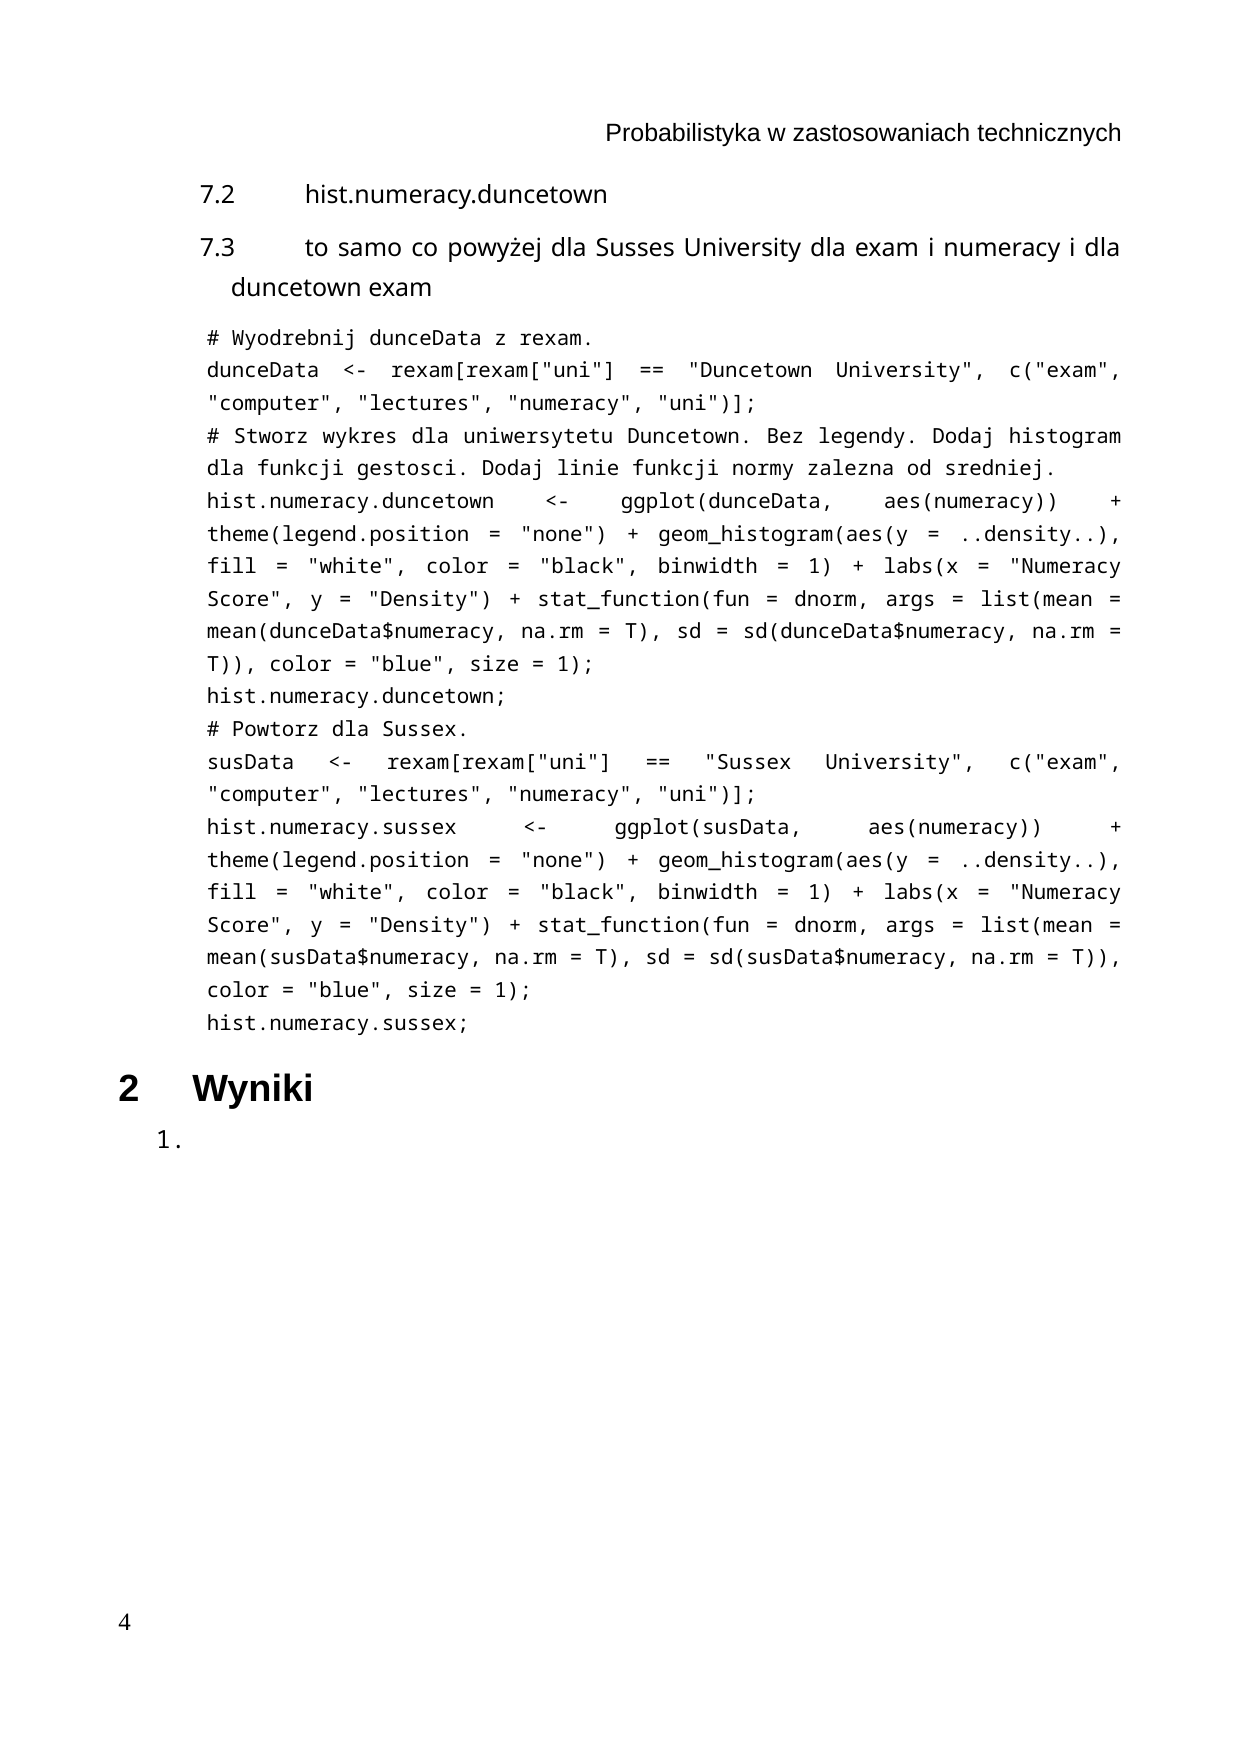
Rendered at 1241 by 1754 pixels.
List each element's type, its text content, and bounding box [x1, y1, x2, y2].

text # Wyodrebnij dunceData z rexam. [207, 323, 1122, 351]
text hist.numeracy.duncetown; [207, 682, 1122, 710]
list hist.numeracy.duncetown [193, 176, 1122, 210]
text # Powtorz dla Sussex. [207, 714, 1122, 743]
list to samo co powyżej dla Susses University dla exam i numeracy i dla duncetown exam [193, 230, 1122, 303]
text # Stworz wykres dla uniwersytetu Duncetown. Bez legendy. Dodaj histogram dla funkcji gestosci. Dodaj linie funkcji normy zalezna od sredniej. [207, 421, 1122, 482]
text dunceData <- rexam[rexam["uni"] == "Duncetown University", c("exam", "computer", "lectures", "numeracy", "uni")]; [207, 356, 1122, 417]
text susData <- rexam[rexam["uni"] == "Sussex University", c("exam", "computer", "lectures", "numeracy", "uni")]; [207, 747, 1122, 808]
text hist.numeracy.sussex <- ggplot(susData, aes(numeracy)) + theme(legend.position = "none") + geom_histogram(aes(y = ..density..), fill = "white", color = "black", binwidth = 1) + labs(x = "Numeracy Score", y = "Density") + stat_function(fun = dnorm, args = list(mean = mean(susData$numeracy, na.rm = T), sd = sd(susData$numeracy, na.rm = T)), color = "blue", size = 1); [207, 812, 1122, 1003]
text hist.numeracy.duncetown <- ggplot(dunceData, aes(numeracy)) + theme(legend.position = "none") + geom_histogram(aes(y = ..density..), fill = "white", color = "black", binwidth = 1) + labs(x = "Numeracy Score", y = "Density") + stat_function(fun = dnorm, args = list(mean = mean(dunceData$numeracy, na.rm = T), sd = sd(dunceData$numeracy, na.rm = T)), color = "blue", size = 1); [207, 486, 1122, 677]
text hist.numeracy.sussex; [207, 1008, 1122, 1036]
subtitle Wyniki [118, 1065, 1122, 1109]
